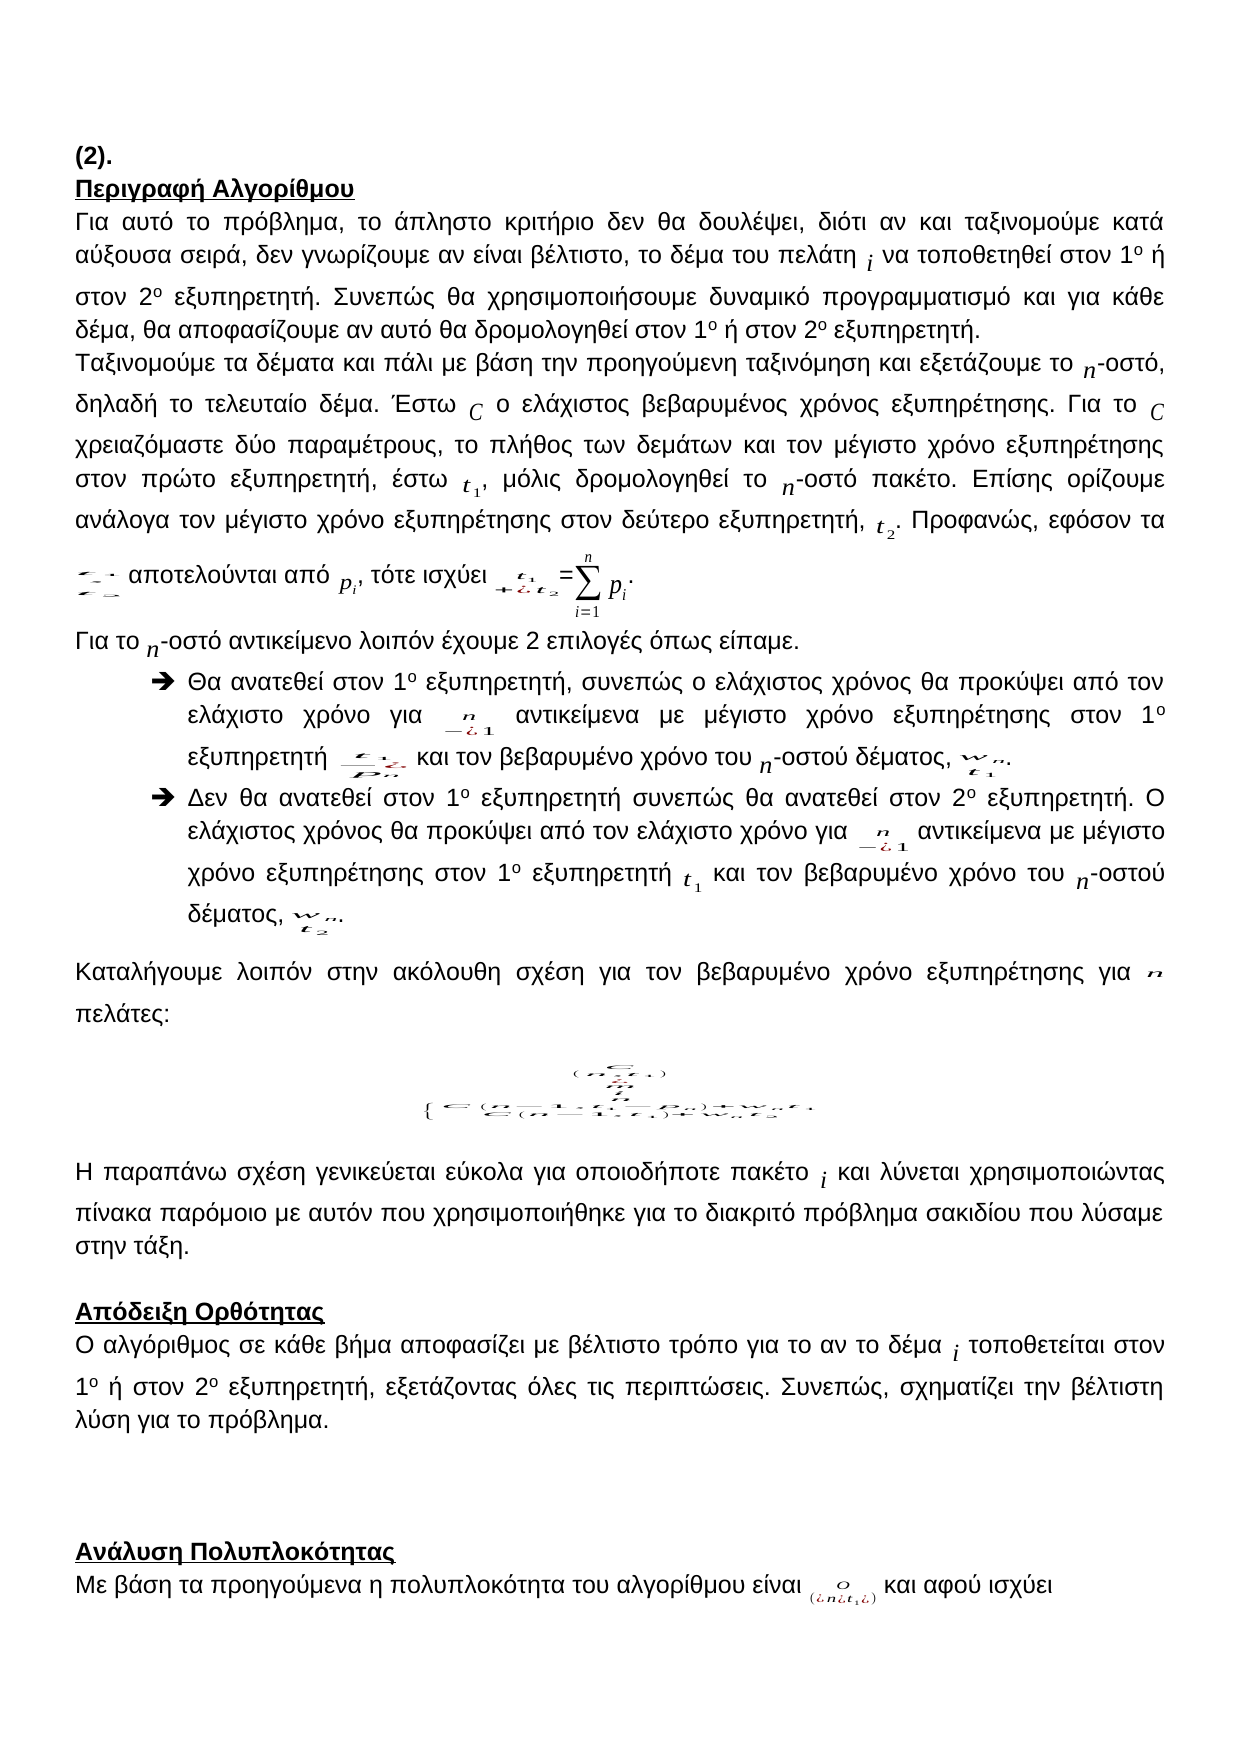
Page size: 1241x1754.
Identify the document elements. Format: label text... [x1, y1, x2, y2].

text (2). [75, 141, 1165, 170]
list Θα ανατεθεί στον 1ο εξυπηρετητή, συνεπώς ο ελάχιστος χρόνος θα προκύψει από τον ελάχιστο χρόνο για αντικείμενα με μέγιστο χρόνο εξυπηρέτησης στον 1ο εξυπηρετητή και τον βεβαρυμένο χρόνο του -οστού δέματος, . [150, 667, 1165, 779]
text Ανάλυση Πολυπλοκότητας [75, 1537, 1165, 1566]
text Καταλήγουμε λοιπόν στην ακόλουθη σχέση για τον βεβαρυμένο χρόνο εξυπηρέτησης για πελάτες: [75, 957, 1165, 1028]
text Με βάση τα προηγούμενα η πολυπλοκότητα του αλγορίθμου είναι και αφού ισχύει [75, 1570, 1165, 1607]
text Για το -οστό αντικείμενο λοιπόν έχουμε 2 επιλογές όπως είπαμε. [75, 626, 1165, 663]
text Η παραπάνω σχέση γενικεύεται εύκολα για οποιοδήποτε πακέτο και λύνεται χρησιμοποιώντας πίνακα παρόμοιο με αυτόν που χρησιμοποιήθηκε για το διακριτό πρόβλημα σακιδίου που λύσαμε στην τάξη. [75, 1157, 1165, 1260]
text Περιγραφή Αλγορίθμου [75, 174, 1165, 203]
list Δεν θα ανατεθεί στον 1ο εξυπηρετητή συνεπώς θα ανατεθεί στον 2ο εξυπηρετητή. Ο ελάχιστος χρόνος θα προκύψει από τον ελάχιστο χρόνο για αντικείμενα με μέγιστο χρόνο εξυπηρέτησης στον 1ο εξυπηρετητή και τον βεβαρυμένο χρόνο του -οστού δέματος, . [150, 783, 1165, 936]
text Για αυτό το πρόβλημα, το άπληστο κριτήριο δεν θα δουλέψει, διότι αν και ταξινομούμε κατά αύξουσα σειρά, δεν γνωρίζουμε αν είναι βέλτιστο, το δέμα του πελάτη να τοποθετηθεί στον 1ο ή στον 2ο εξυπηρετητή. Συνεπώς θα χρησιμοποιήσουμε δυναμικό προγραμματισμό και για κάθε δέμα, θα αποφασίζουμε αν αυτό θα δρομολογηθεί στον 1ο ή στον 2ο εξυπηρετητή. [75, 207, 1165, 343]
text Ταξινομούμε τα δέματα και πάλι με βάση την προηγούμενη ταξινόμηση και εξετάζουμε το -οστό, δηλαδή το τελευταίο δέμα. Έστω ο ελάχιστος βεβαρυμένος χρόνος εξυπηρέτησης. Για το χρειαζόμαστε δύο παραμέτρους, το πλήθος των δεμάτων και τον μέγιστο χρόνο εξυπηρέτησης στον πρώτο εξυπηρετητή, έστω , μόλις δρομολογηθεί το -οστό πακέτο. Επίσης ορίζουμε ανάλογα τον μέγιστο χρόνο εξυπηρέτησης στον δεύτερο εξυπηρετητή, . Προφανώς, εφόσον τα αποτελούνται από , τότε ισχύει =. [75, 348, 1165, 621]
text Απόδειξη Ορθότητας [75, 1297, 1165, 1326]
text Ο αλγόριθμος σε κάθε βήμα αποφασίζει με βέλτιστο τρόπο για το αν το δέμα τοποθετείται στον 1ο ή στον 2ο εξυπηρετητή, εξετάζοντας όλες τις περιπτώσεις. Συνεπώς, σχηματίζει την βέλτιστη λύση για το πρόβλημα. [75, 1330, 1165, 1433]
